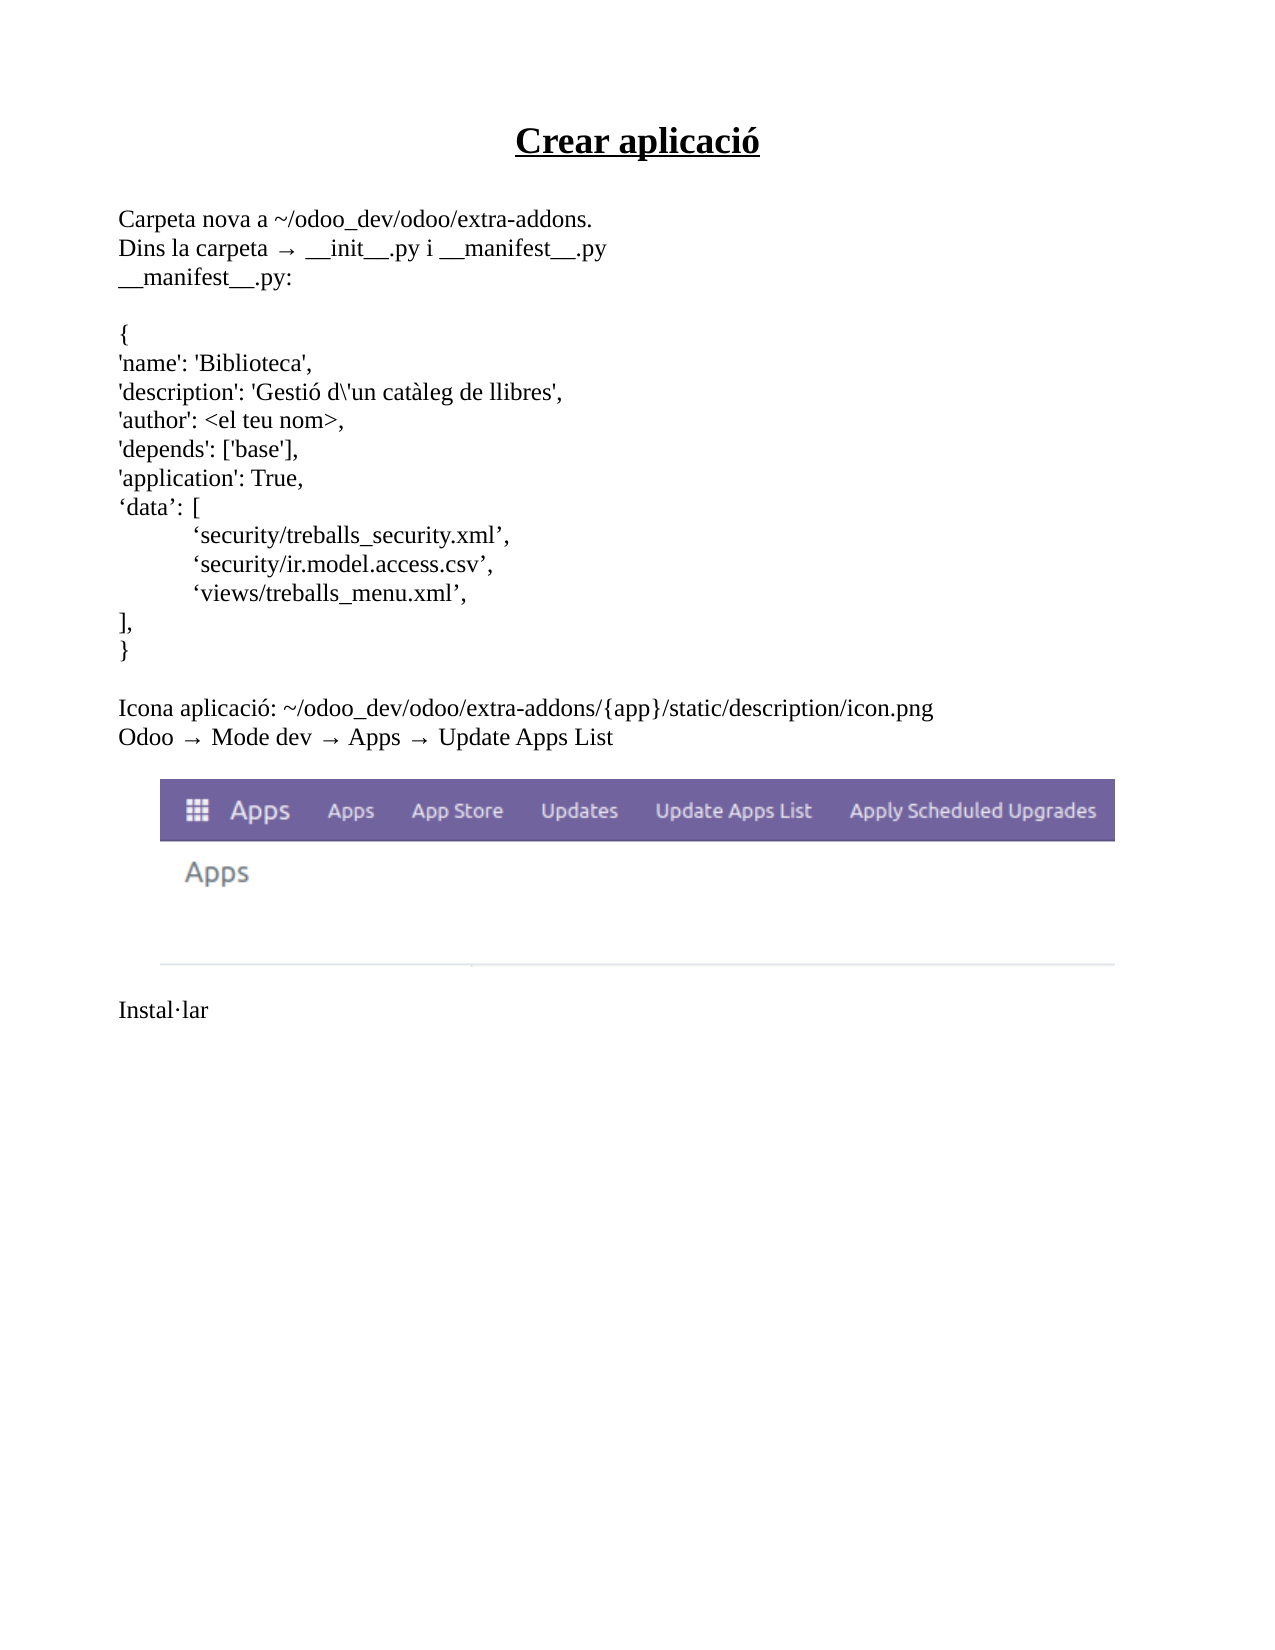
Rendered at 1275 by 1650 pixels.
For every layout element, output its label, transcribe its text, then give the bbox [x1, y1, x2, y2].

text Odoo → Mode dev → Apps → Update Apps List [118, 722, 1157, 751]
text 'depends': ['base'], [118, 434, 1157, 463]
text 'application': True, [118, 463, 1157, 492]
text __manifest__.py: [118, 262, 1157, 291]
text Crear aplicació [118, 118, 1157, 161]
text Icona aplicació: ~/odoo_dev/odoo/extra-addons/{app}/static/description/icon.png [118, 693, 1157, 722]
text ‘security/treballs_security.xml’, [118, 521, 1157, 549]
text Carpeta nova a ~/odoo_dev/odoo/extra-addons. [118, 204, 1157, 233]
text { [118, 319, 1157, 348]
picture [160, 779, 1115, 967]
text Dins la carpeta → __init__.py i __manifest__.py [118, 233, 1157, 262]
text 'name': 'Biblioteca', [118, 348, 1157, 377]
text ‘data’: [ [118, 492, 1157, 521]
text ‘views/treballs_menu.xml’, [118, 578, 1157, 607]
text 'description': 'Gestió d\'un catàleg de llibres', [118, 377, 1157, 406]
text } [118, 636, 1157, 664]
text 'author': <el teu nom>, [118, 406, 1157, 434]
text ], [118, 607, 1157, 636]
text ‘security/ir.model.access.csv’, [118, 549, 1157, 578]
text Instal·lar [118, 996, 1157, 1024]
